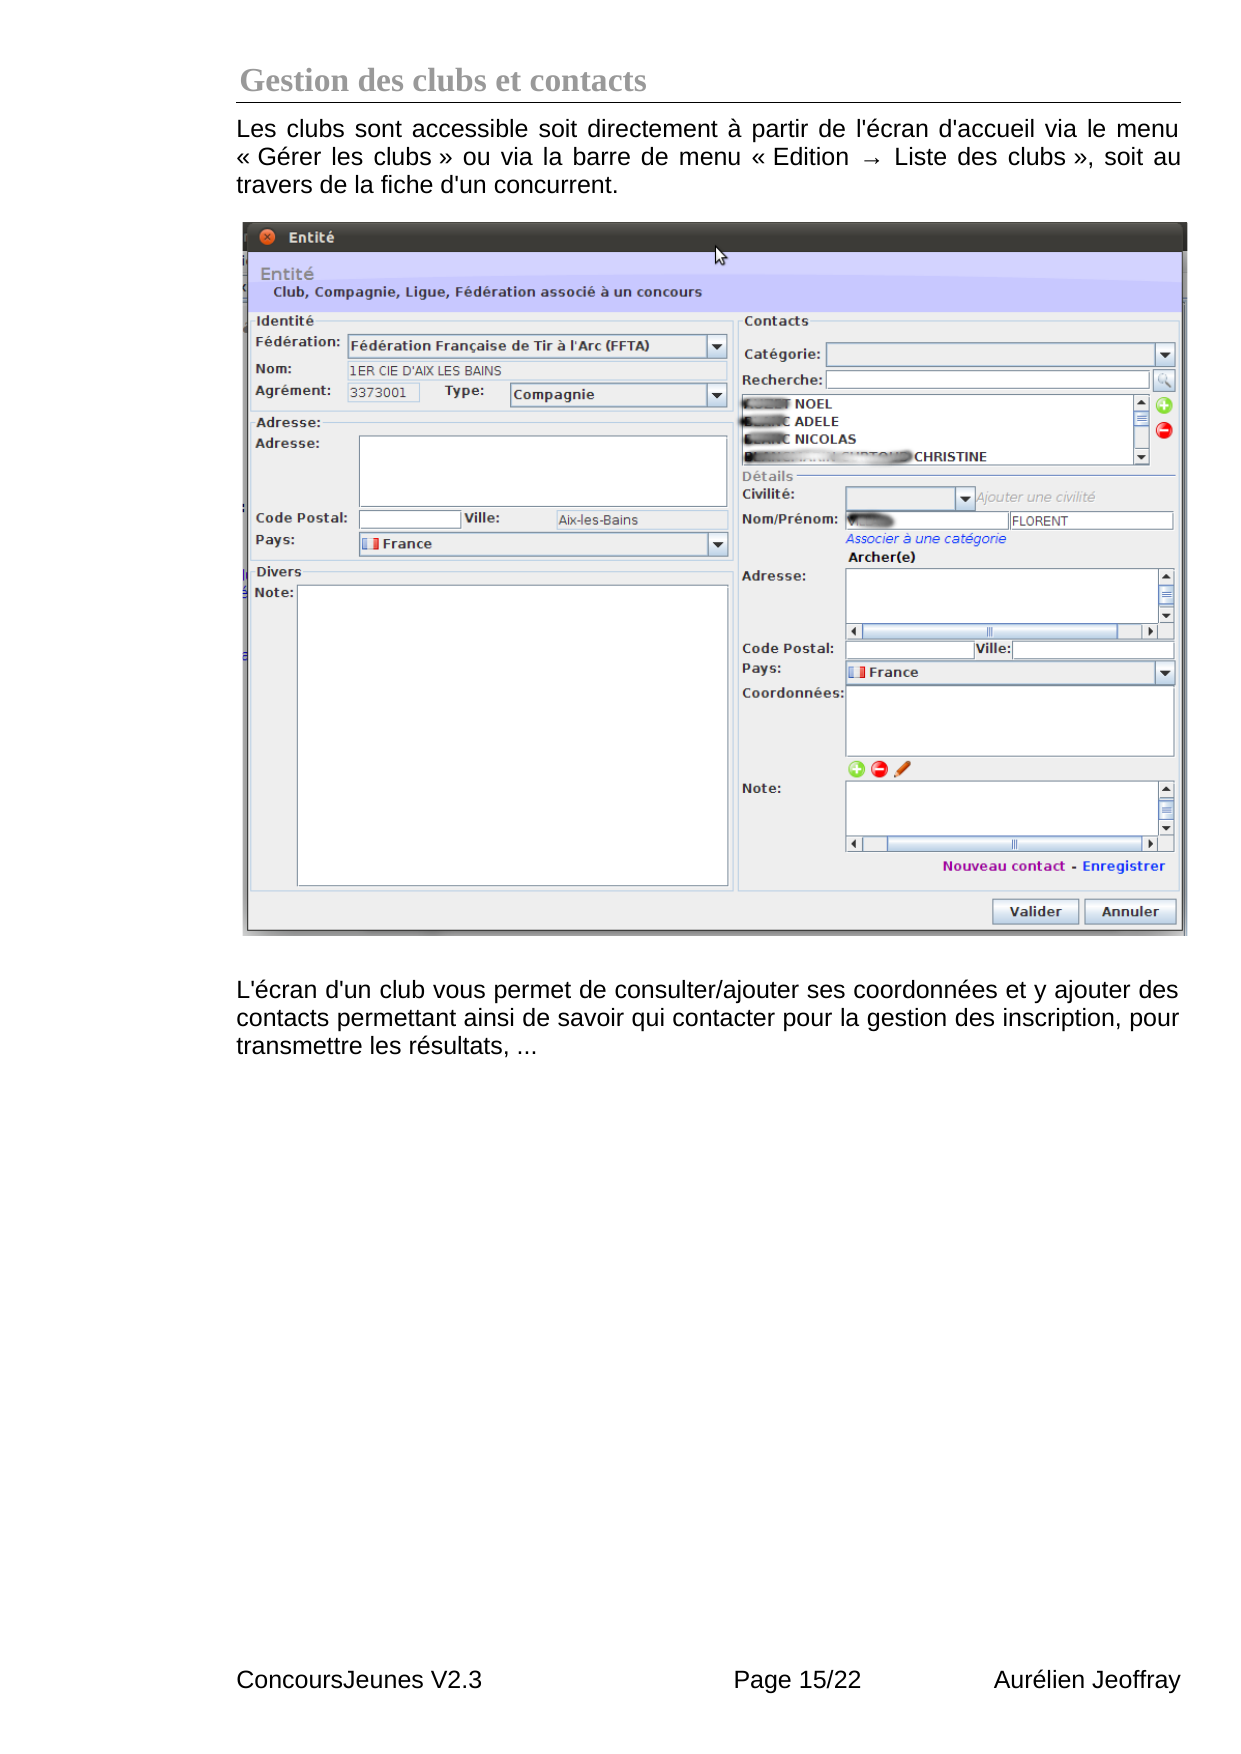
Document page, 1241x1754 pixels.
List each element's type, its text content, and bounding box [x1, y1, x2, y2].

text L'écran d'un club vous permet de consulter/ajouter ses coordonnées et y ajouter des contacts permettant ainsi de savoir qui contacter pour la gestion des inscription, pour transmettre les résultats, ... [236, 976, 1181, 1059]
picture [242, 222, 1188, 936]
text Les clubs sont accessible soit directement à partir de l'écran d'accueil via le menu « Gérer les clubs » ou via la barre de menu « Edition → Liste des clubs », soit au travers de la fiche d'un concurrent. [236, 115, 1181, 198]
subtitle Gestion des clubs et contacts [236, 59, 1181, 102]
